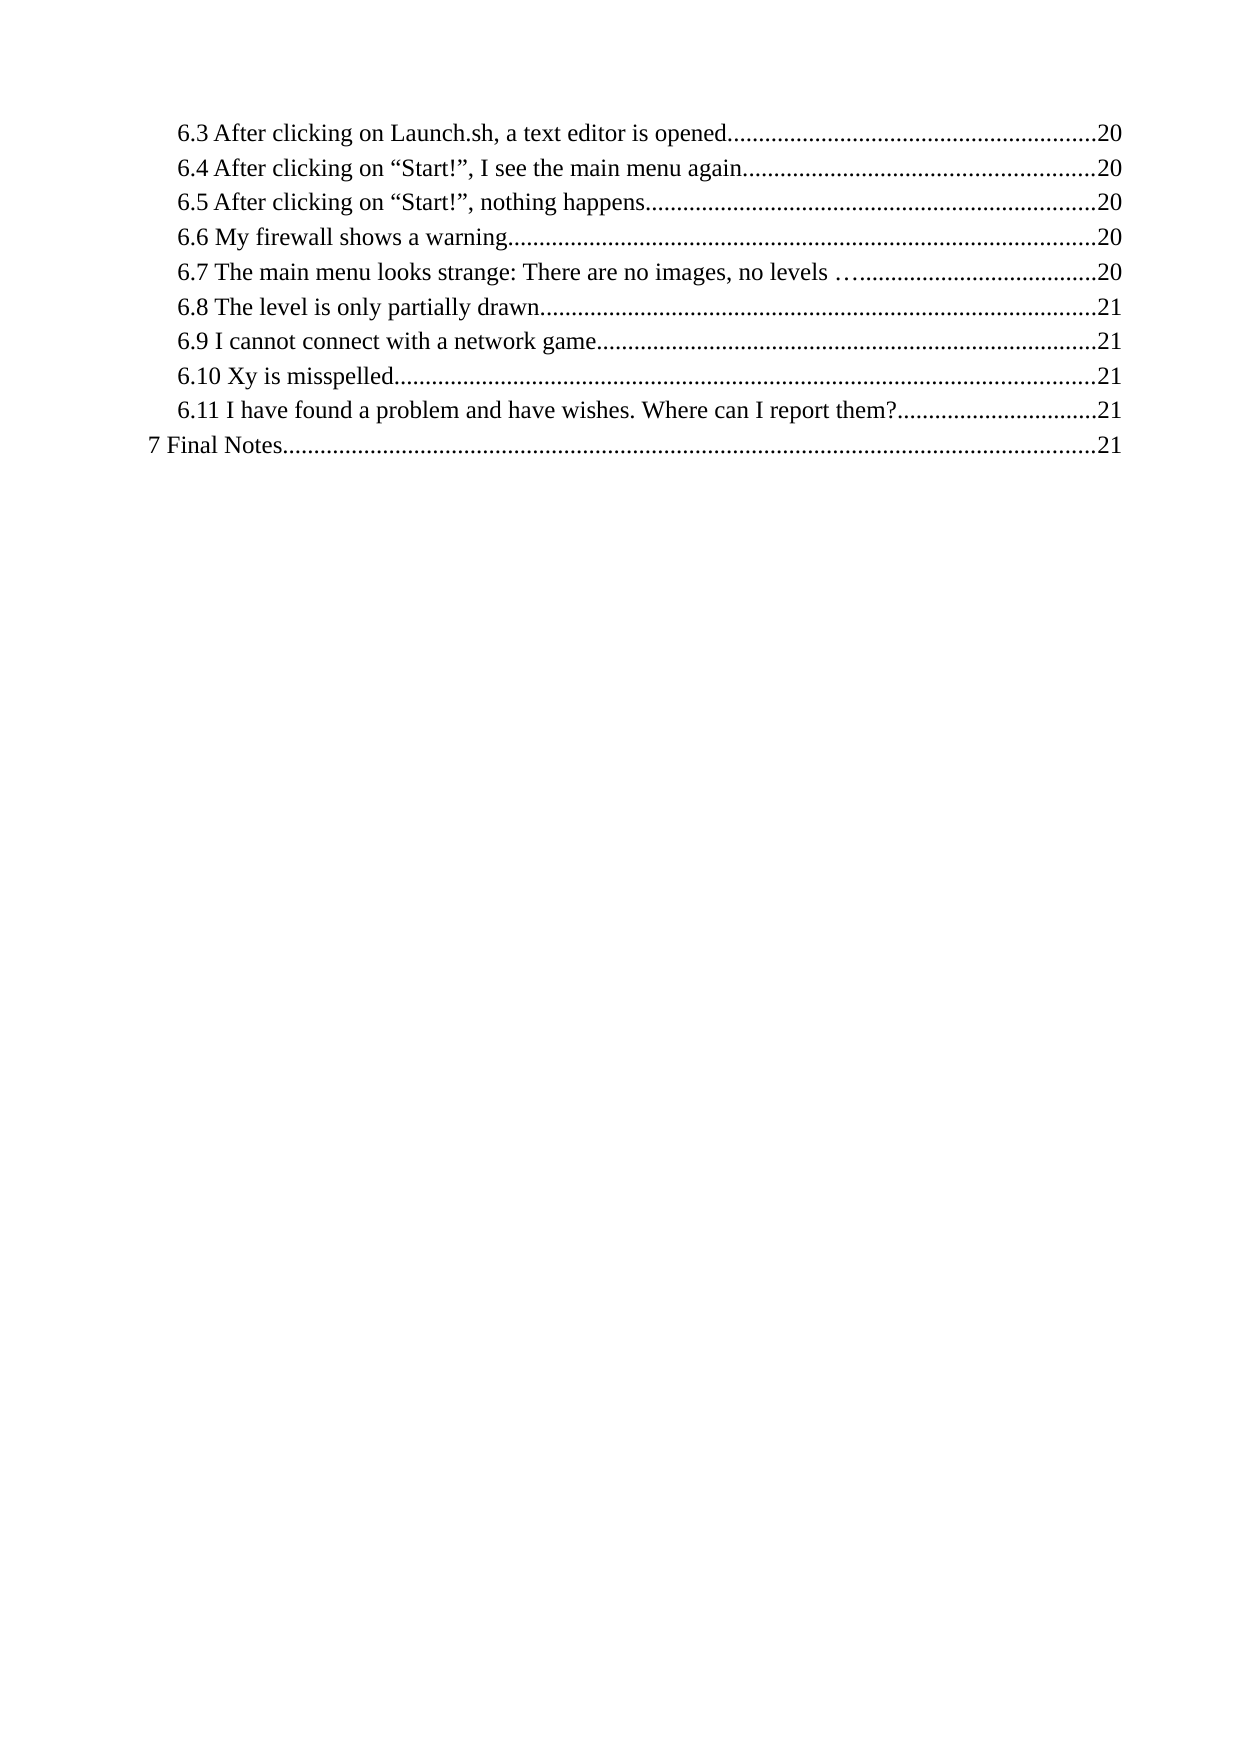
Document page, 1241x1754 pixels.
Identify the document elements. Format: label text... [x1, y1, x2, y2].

text 6.11 I have found a problem and have wishes. Where can I report them? 21 [177, 396, 1122, 424]
text 6.10 Xy is misspelled. 21 [177, 361, 1122, 390]
text 6.4 After clicking on “Start!”, I see the main menu again. 20 [177, 153, 1122, 182]
text 6.9 I cannot connect with a network game. 21 [177, 326, 1122, 355]
text 6.3 After clicking on Launch.sh, a text editor is opened. 20 [177, 118, 1122, 147]
text 7 Final Notes 21 [148, 430, 1122, 459]
text 6.8 The level is only partially drawn. 21 [177, 292, 1122, 320]
text 6.6 My firewall shows a warning. 20 [177, 222, 1122, 251]
text 6.7 The main menu looks strange: There are no images, no levels … 20 [177, 257, 1122, 286]
text 6.5 After clicking on “Start!”, nothing happens. 20 [177, 187, 1122, 216]
